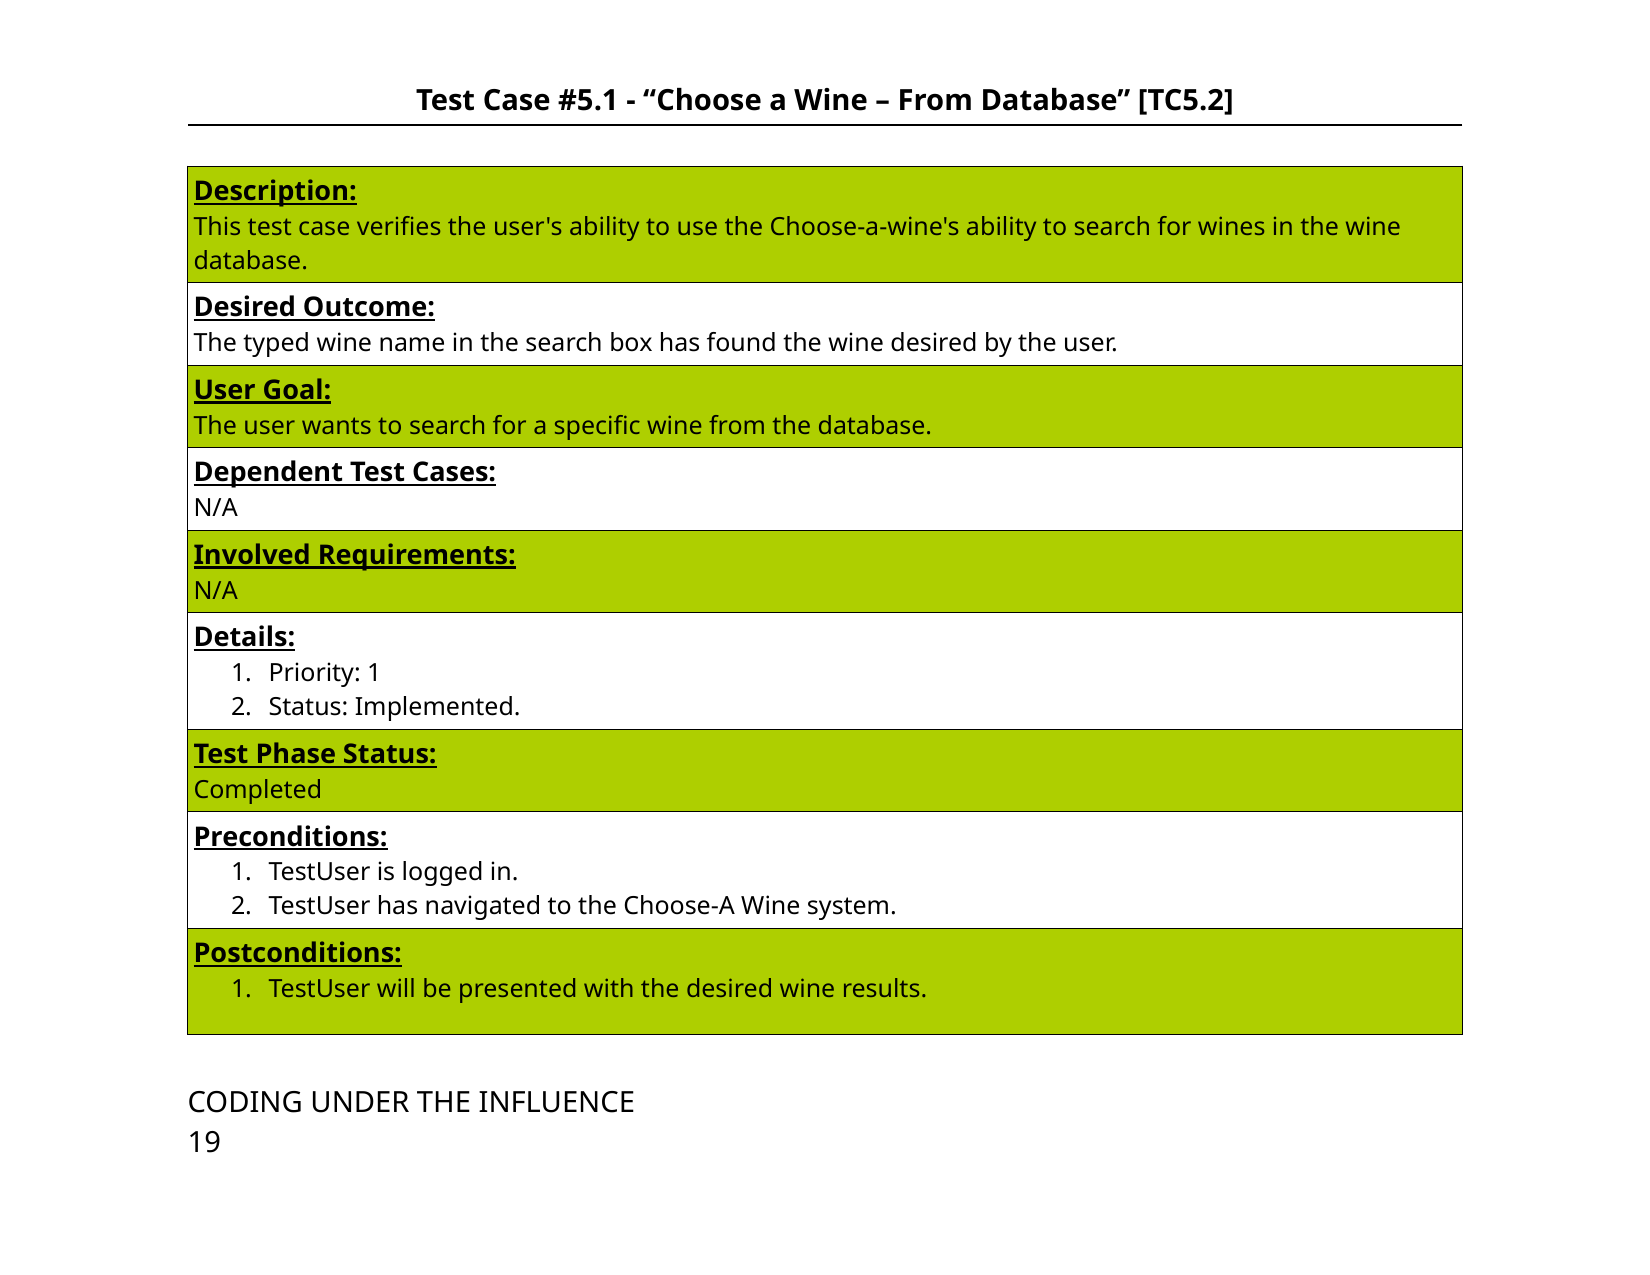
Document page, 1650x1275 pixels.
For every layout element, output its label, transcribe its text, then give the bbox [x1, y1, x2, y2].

table_cell Dependent Test Cases: N/A [188, 448, 1462, 529]
table_cell Details: Priority: 1 Status: Implemented. [188, 613, 1462, 729]
table_header Description: This test case verifies the user's ability to use the Choose-a-wine's ability to search for wines in the wine database. [188, 167, 1462, 282]
table_cell Test Phase Status: Completed [188, 730, 1462, 811]
text Test Case #5.1 - “Choose a Wine – From Database” [TC5.2] [187, 75, 1462, 126]
table_cell Postconditions: TestUser will be presented with the desired wine results. [188, 929, 1462, 1034]
table_cell Preconditions: TestUser is logged in. TestUser has navigated to the Choose-A Wine system. [188, 812, 1462, 928]
table_cell Involved Requirements: N/A [188, 531, 1462, 612]
table_cell User Goal: The user wants to search for a specific wine from the database. [188, 366, 1462, 447]
table_cell Desired Outcome: The typed wine name in the search box has found the wine desired by the user. [188, 283, 1462, 364]
